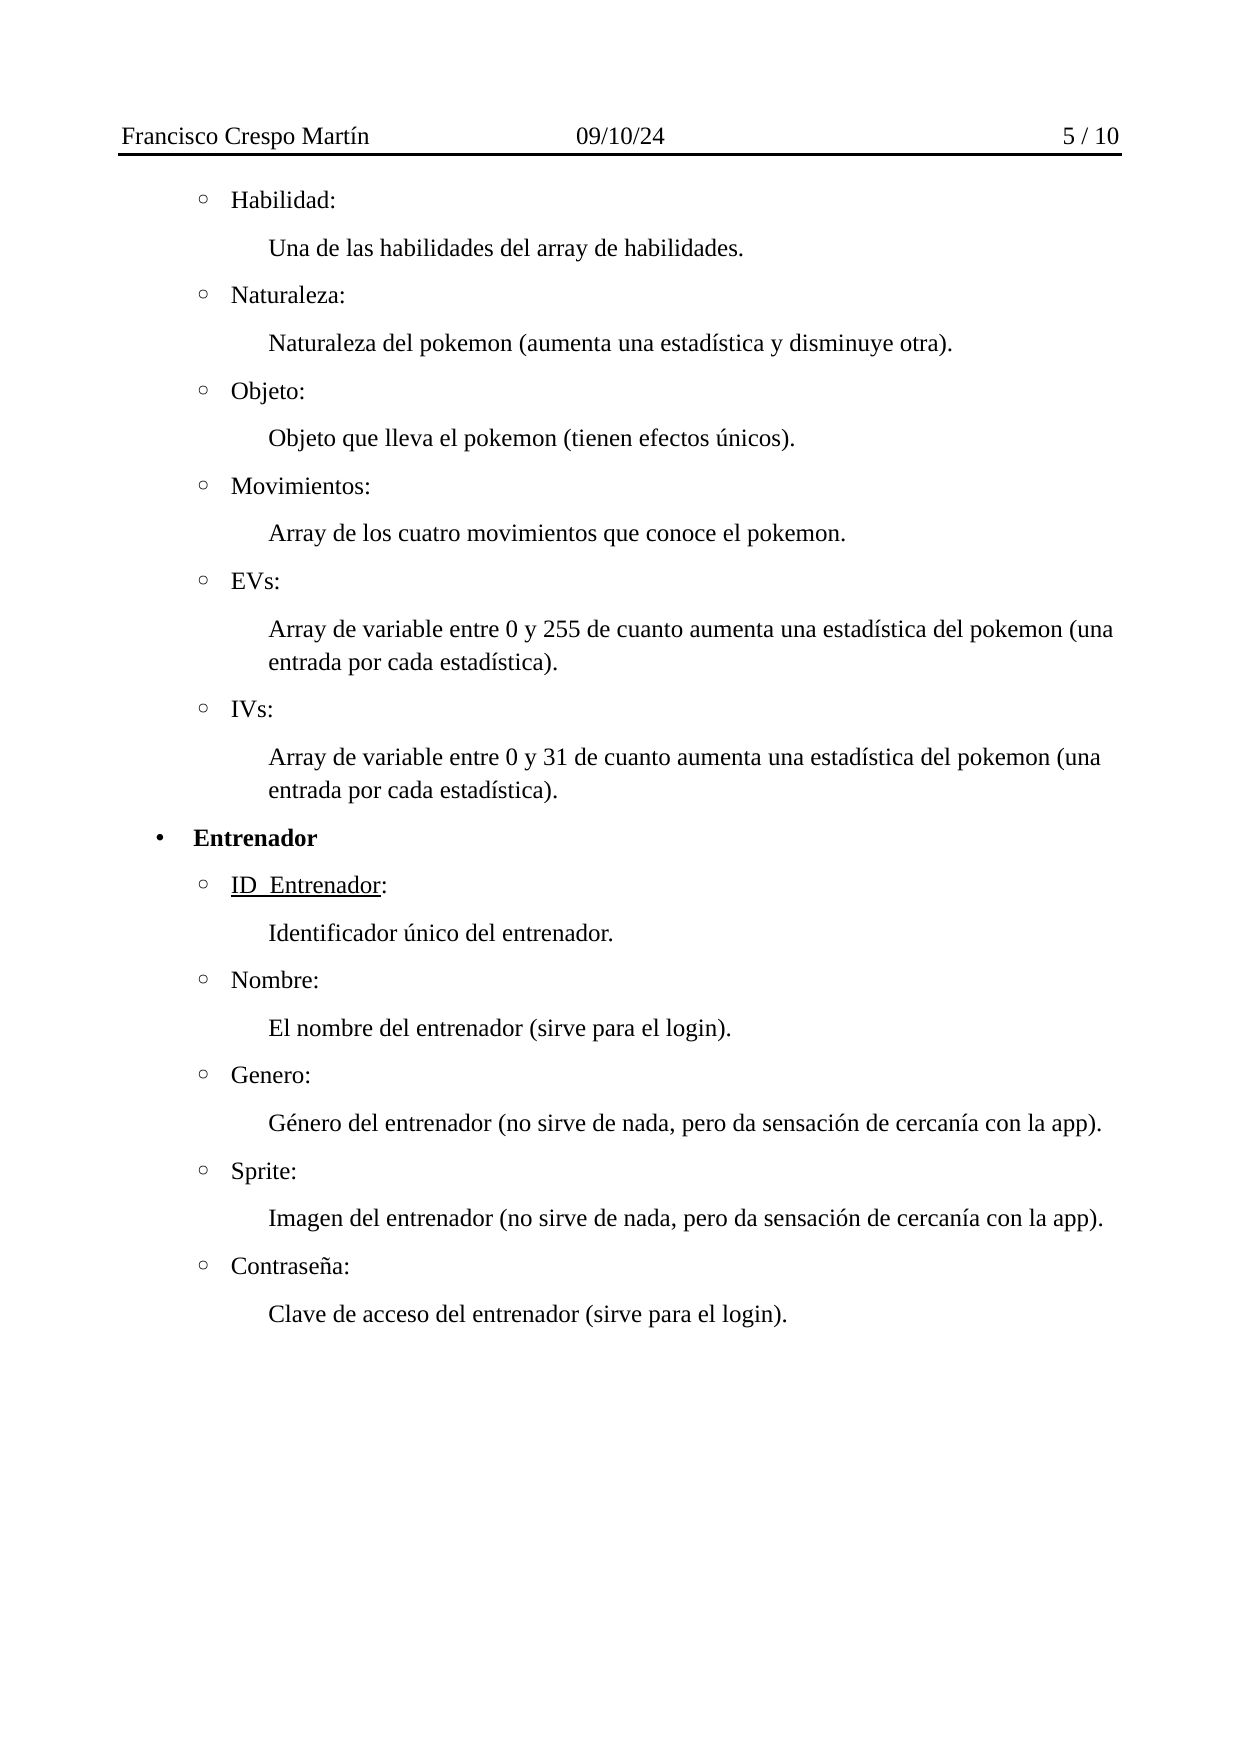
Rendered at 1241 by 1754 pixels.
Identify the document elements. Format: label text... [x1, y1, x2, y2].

list Imagen del entrenador (no sirve de nada, pero da sensación de cercanía con la app). [231, 1203, 1122, 1232]
list Naturaleza del pokemon (aumenta una estadística y disminuye otra). [231, 328, 1122, 357]
list Nombre: [193, 965, 1122, 994]
list EVs: [193, 566, 1122, 595]
list Array de variable entre 0 y 255 de cuanto aumenta una estadística del pokemon (una entrada por cada estadística). [231, 614, 1122, 676]
list Clave de acceso del entrenador (sirve para el login). [231, 1299, 1122, 1327]
list Una de las habilidades del array de habilidades. [231, 233, 1122, 262]
list Habilidad: [193, 185, 1122, 214]
list Identificador único del entrenador. [231, 918, 1122, 947]
list Entrenador [156, 823, 1122, 851]
list IVs: [193, 694, 1122, 723]
list Género del entrenador (no sirve de nada, pero da sensación de cercanía con la app). [231, 1108, 1122, 1137]
list Array de los cuatro movimientos que conoce el pokemon. [231, 518, 1122, 547]
list Genero: [193, 1061, 1122, 1089]
list Contraseña: [193, 1251, 1122, 1280]
list Movimientos: [193, 471, 1122, 500]
list ID_Entrenador: [193, 870, 1122, 899]
list El nombre del entrenador (sirve para el login). [231, 1013, 1122, 1042]
list Objeto: [193, 376, 1122, 404]
list Naturaleza: [193, 281, 1122, 309]
list Array de variable entre 0 y 31 de cuanto aumenta una estadística del pokemon (una entrada por cada estadística). [231, 742, 1122, 804]
list Objeto que lleva el pokemon (tienen efectos únicos). [231, 423, 1122, 452]
list Sprite: [193, 1156, 1122, 1184]
